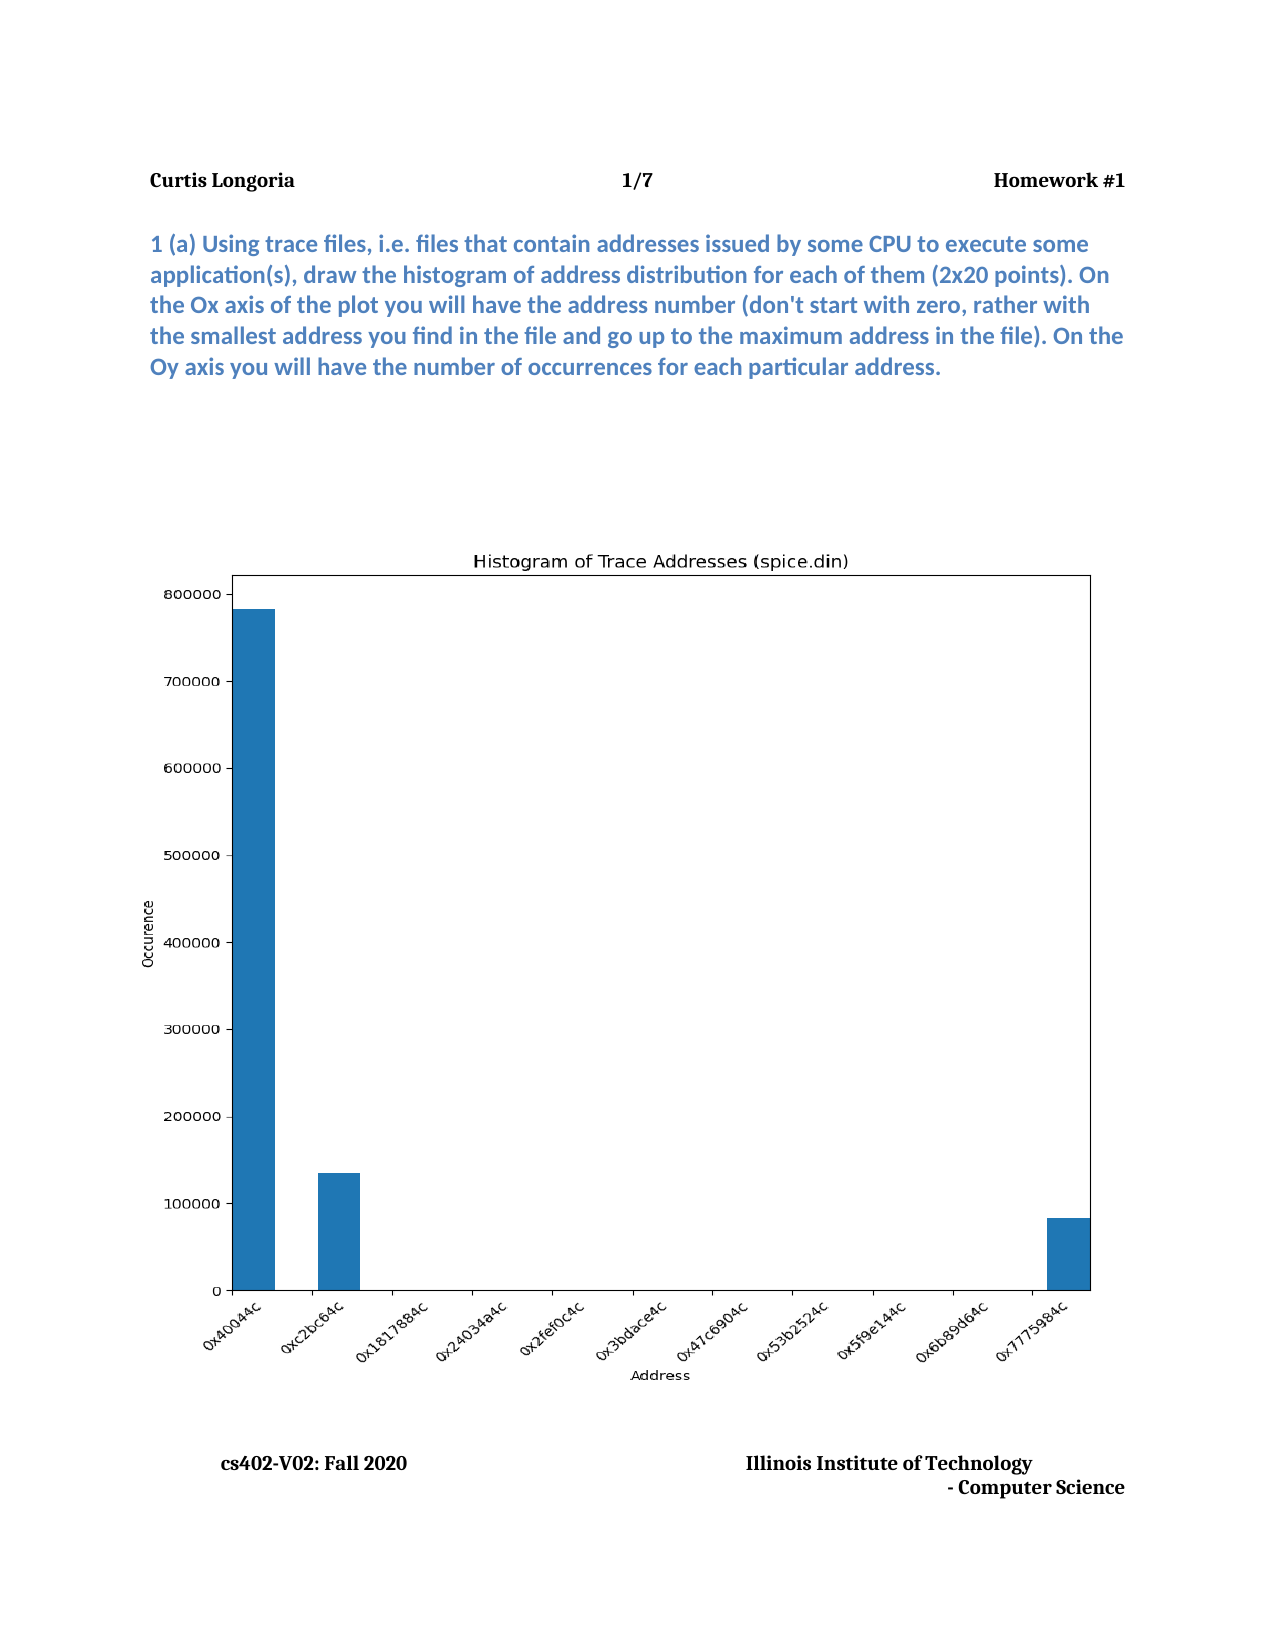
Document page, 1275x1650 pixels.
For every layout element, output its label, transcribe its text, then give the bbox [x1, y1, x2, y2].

subtitle 1 (a) Using trace files, i.e. files that contain addresses issued by some CPU to execute some application(s), draw the histogram of address distribution for each of them (2x20 points). On the Ox axis of the plot you will have the address number (don't start with zero, rather with the smallest address you find in the file and go up to the maximum address in the file). On the Oy axis you will have the number of occurrences for each particular address. [150, 228, 1125, 381]
picture [94, 463, 1201, 1392]
